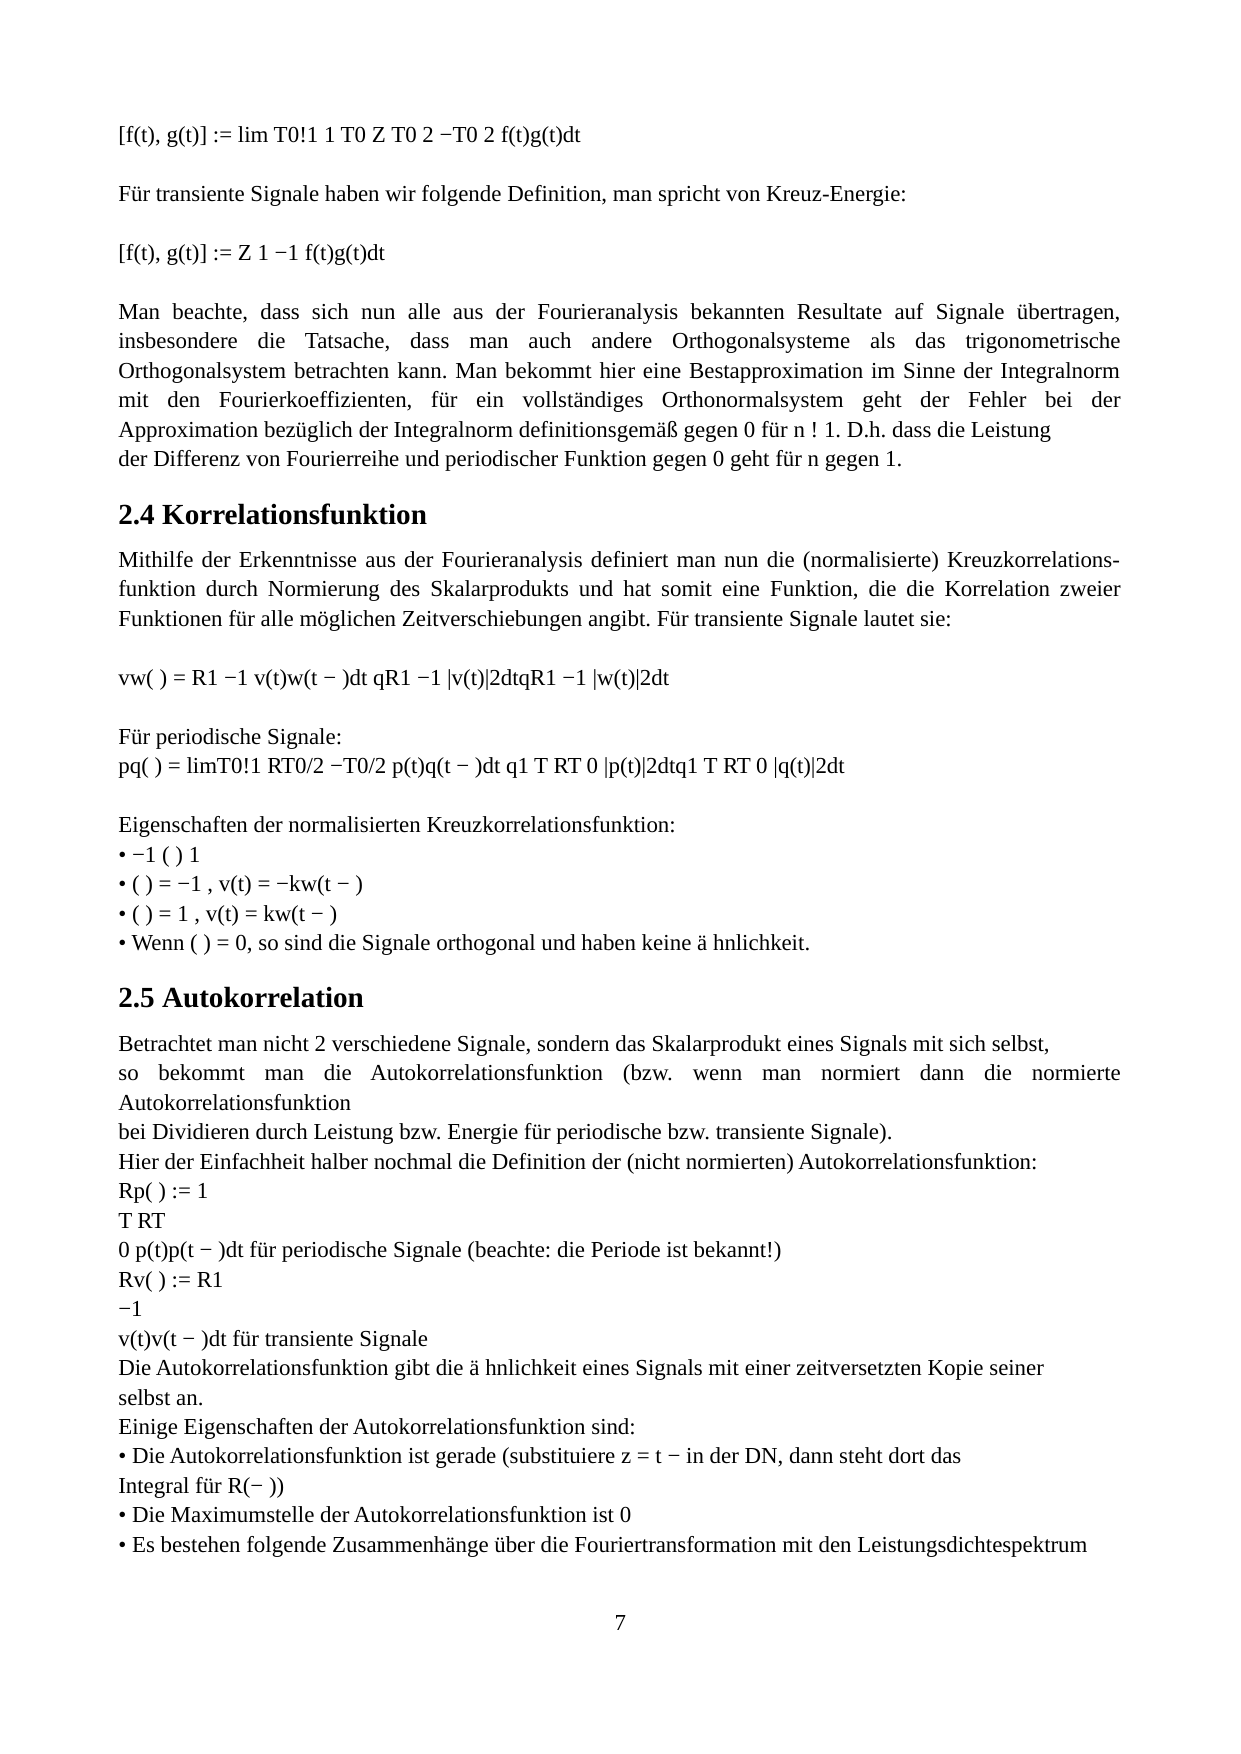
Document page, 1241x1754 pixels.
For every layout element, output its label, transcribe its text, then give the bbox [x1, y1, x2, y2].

text v(t)v(t − )dt für transiente Signale [118, 1321, 1122, 1351]
text Betrachtet man nicht 2 verschiedene Signale, sondern das Skalarprodukt eines Signals mit sich selbst, [118, 1027, 1122, 1056]
text Rp( ) := 1 [118, 1174, 1122, 1203]
text Mithilfe der Erkenntnisse aus der Fourieranalysis definiert man nun die (normalisierte) Kreuzkorrelations-funktion durch Normierung des Skalarprodukts und hat somit eine Funktion, die die Korrelation zweier Funktionen für alle möglichen Zeitverschiebungen angibt. Für transiente Signale lautet sie: [118, 543, 1122, 631]
text der Differenz von Fourierreihe und periodischer Funktion gegen 0 geht für n gegen 1. [118, 442, 1122, 472]
text pq( ) = limT0!1 RT0/2 −T0/2 p(t)q(t − )dt q1 T RT 0 |p(t)|2dtq1 T RT 0 |q(t)|2dt [118, 749, 1122, 779]
subtitle Autokorrelation [118, 981, 1122, 1014]
text T RT [118, 1203, 1122, 1233]
text • −1 ( ) 1 [118, 838, 1122, 867]
text Integral für R(− )) [118, 1469, 1122, 1498]
text Man beachte, dass sich nun alle aus der Fourieranalysis bekannten Resultate auf Signale übertragen, insbesondere die Tatsache, dass man auch andere Orthogonalsysteme als das trigonometrische Orthogonalsystem betrachten kann. Man bekommt hier eine Bestapproximation im Sinne der Integralnorm mit den Fourierkoeffizienten, für ein vollständiges Orthonormalsystem geht der Fehler bei der Approximation bezüglich der Integralnorm definitionsgemäß gegen 0 für n ! 1. D.h. dass die Leistung [118, 295, 1122, 442]
text [f(t), g(t)] := Z 1 −1 f(t)g(t)dt [118, 236, 1122, 266]
text Hier der Einfachheit halber nochmal die Definition der (nicht normierten) Autokorrelationsfunktion: [118, 1144, 1122, 1174]
text • Die Autokorrelationsfunktion ist gerade (substituiere z = t − in der DN, dann steht dort das [118, 1439, 1122, 1469]
text selbst an. [118, 1380, 1122, 1410]
text so bekommt man die Autokorrelationsfunktion (bzw. wenn man normiert dann die normierte Autokorrelationsfunktion [118, 1056, 1122, 1115]
text Eigenschaften der normalisierten Kreuzkorrelationsfunktion: [118, 808, 1122, 838]
text • Es bestehen folgende Zusammenhänge über die Fouriertransformation mit den Leistungsdichtespektrum [118, 1528, 1122, 1557]
text • ( ) = 1 , v(t) = kw(t − ) [118, 897, 1122, 926]
text • ( ) = −1 , v(t) = −kw(t − ) [118, 867, 1122, 897]
text −1 [118, 1292, 1122, 1321]
text Für periodische Signale: [118, 720, 1122, 749]
text Einige Eigenschaften der Autokorrelationsfunktion sind: [118, 1410, 1122, 1439]
text vw( ) = R1 −1 v(t)w(t − )dt qR1 −1 |v(t)|2dtqR1 −1 |w(t)|2dt [118, 661, 1122, 690]
text bei Dividieren durch Leistung bzw. Energie für periodische bzw. transiente Signale). [118, 1115, 1122, 1144]
text • Wenn ( ) = 0, so sind die Signale orthogonal und haben keine ä hnlichkeit. [118, 926, 1122, 956]
text 0 p(t)p(t − )dt für periodische Signale (beachte: die Periode ist bekannt!) [118, 1233, 1122, 1262]
text Für transiente Signale haben wir folgende Definition, man spricht von Kreuz-Energie: [118, 177, 1122, 207]
text • Die Maximumstelle der Autokorrelationsfunktion ist 0 [118, 1498, 1122, 1528]
text Die Autokorrelationsfunktion gibt die ä hnlichkeit eines Signals mit einer zeitversetzten Kopie seiner [118, 1351, 1122, 1380]
text Rv( ) := R1 [118, 1262, 1122, 1292]
text [f(t), g(t)] := lim T0!1 1 T0 Z T0 2 −T0 2 f(t)g(t)dt [118, 118, 1122, 148]
subtitle Korrelationsfunktion [118, 497, 1122, 530]
